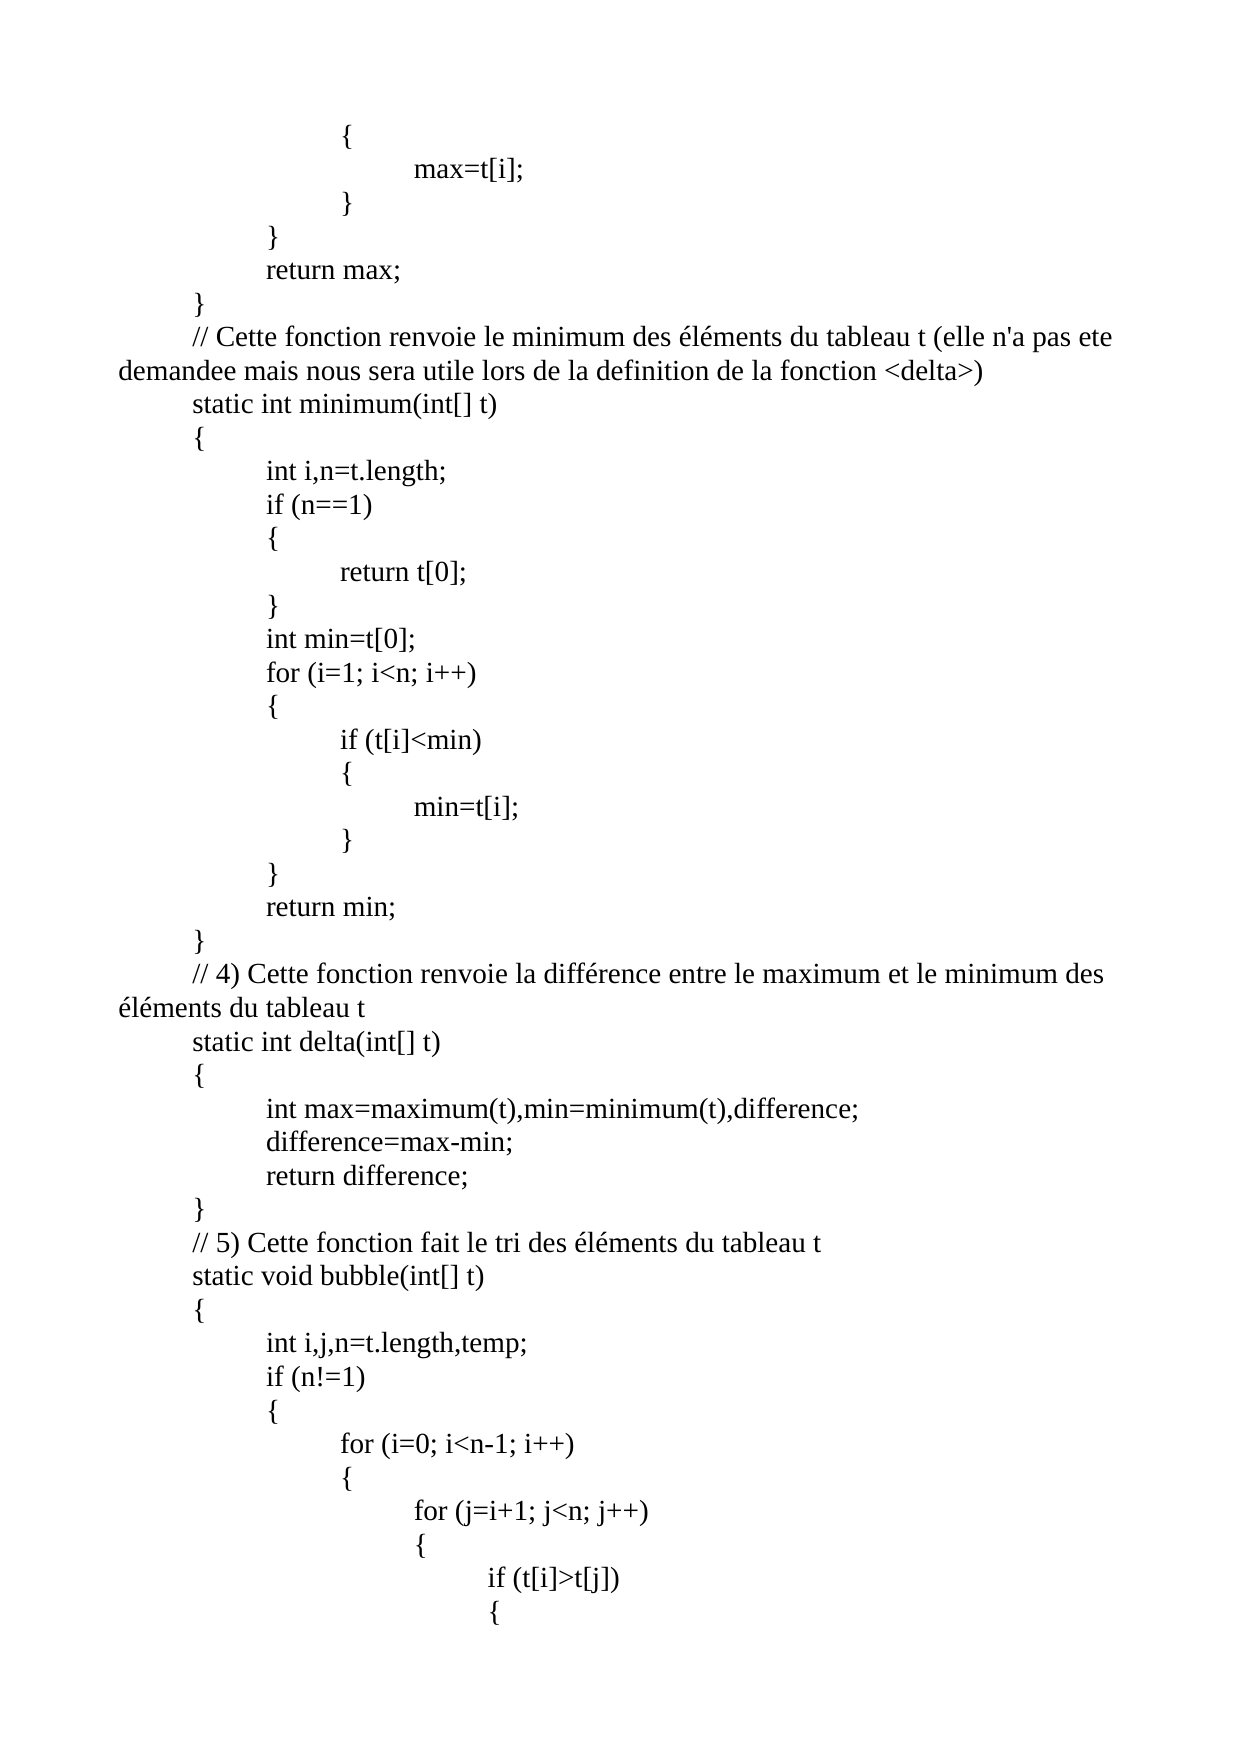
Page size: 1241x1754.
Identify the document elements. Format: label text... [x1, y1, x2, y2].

text } [118, 286, 1122, 319]
text } [118, 856, 1122, 889]
text difference=max-min; [118, 1124, 1122, 1158]
text // 5) Cette fonction fait le tri des éléments du tableau t [118, 1225, 1122, 1258]
text { [118, 755, 1122, 789]
text } [118, 219, 1122, 252]
text { [118, 118, 1122, 152]
text for (i=0; i<n-1; i++) [118, 1426, 1122, 1460]
text // 4) Cette fonction renvoie la différence entre le maximum et le minimum des éléments du tableau t [118, 957, 1122, 1024]
text min=t[i]; [118, 789, 1122, 822]
text if (n!=1) [118, 1359, 1122, 1393]
text for (j=i+1; j<n; j++) [118, 1493, 1122, 1527]
text { [118, 1527, 1122, 1560]
text int i,n=t.length; [118, 453, 1122, 487]
text { [118, 1292, 1122, 1326]
text if (n==1) [118, 487, 1122, 521]
text static void bubble(int[] t) [118, 1258, 1122, 1292]
text } [118, 1191, 1122, 1225]
text } [118, 822, 1122, 856]
text { [118, 1460, 1122, 1493]
text { [118, 420, 1122, 453]
text return difference; [118, 1158, 1122, 1191]
text { [118, 1594, 1122, 1627]
text return min; [118, 889, 1122, 923]
text if (t[i]<min) [118, 722, 1122, 755]
text max=t[i]; [118, 152, 1122, 185]
text { [118, 1057, 1122, 1091]
text { [118, 521, 1122, 554]
text } [118, 185, 1122, 219]
text static int delta(int[] t) [118, 1024, 1122, 1057]
text if (t[i]>t[j]) [118, 1560, 1122, 1594]
text } [118, 588, 1122, 621]
text return max; [118, 252, 1122, 286]
text { [118, 1393, 1122, 1426]
text for (i=1; i<n; i++) [118, 655, 1122, 688]
text // Cette fonction renvoie le minimum des éléments du tableau t (elle n'a pas ete demandee mais nous sera utile lors de la definition de la fonction <delta>) [118, 319, 1122, 386]
text int i,j,n=t.length,temp; [118, 1326, 1122, 1359]
text int max=maximum(t),min=minimum(t),difference; [118, 1091, 1122, 1124]
text } [118, 923, 1122, 957]
text { [118, 688, 1122, 722]
text static int minimum(int[] t) [118, 386, 1122, 420]
text return t[0]; [118, 554, 1122, 588]
text int min=t[0]; [118, 621, 1122, 655]
